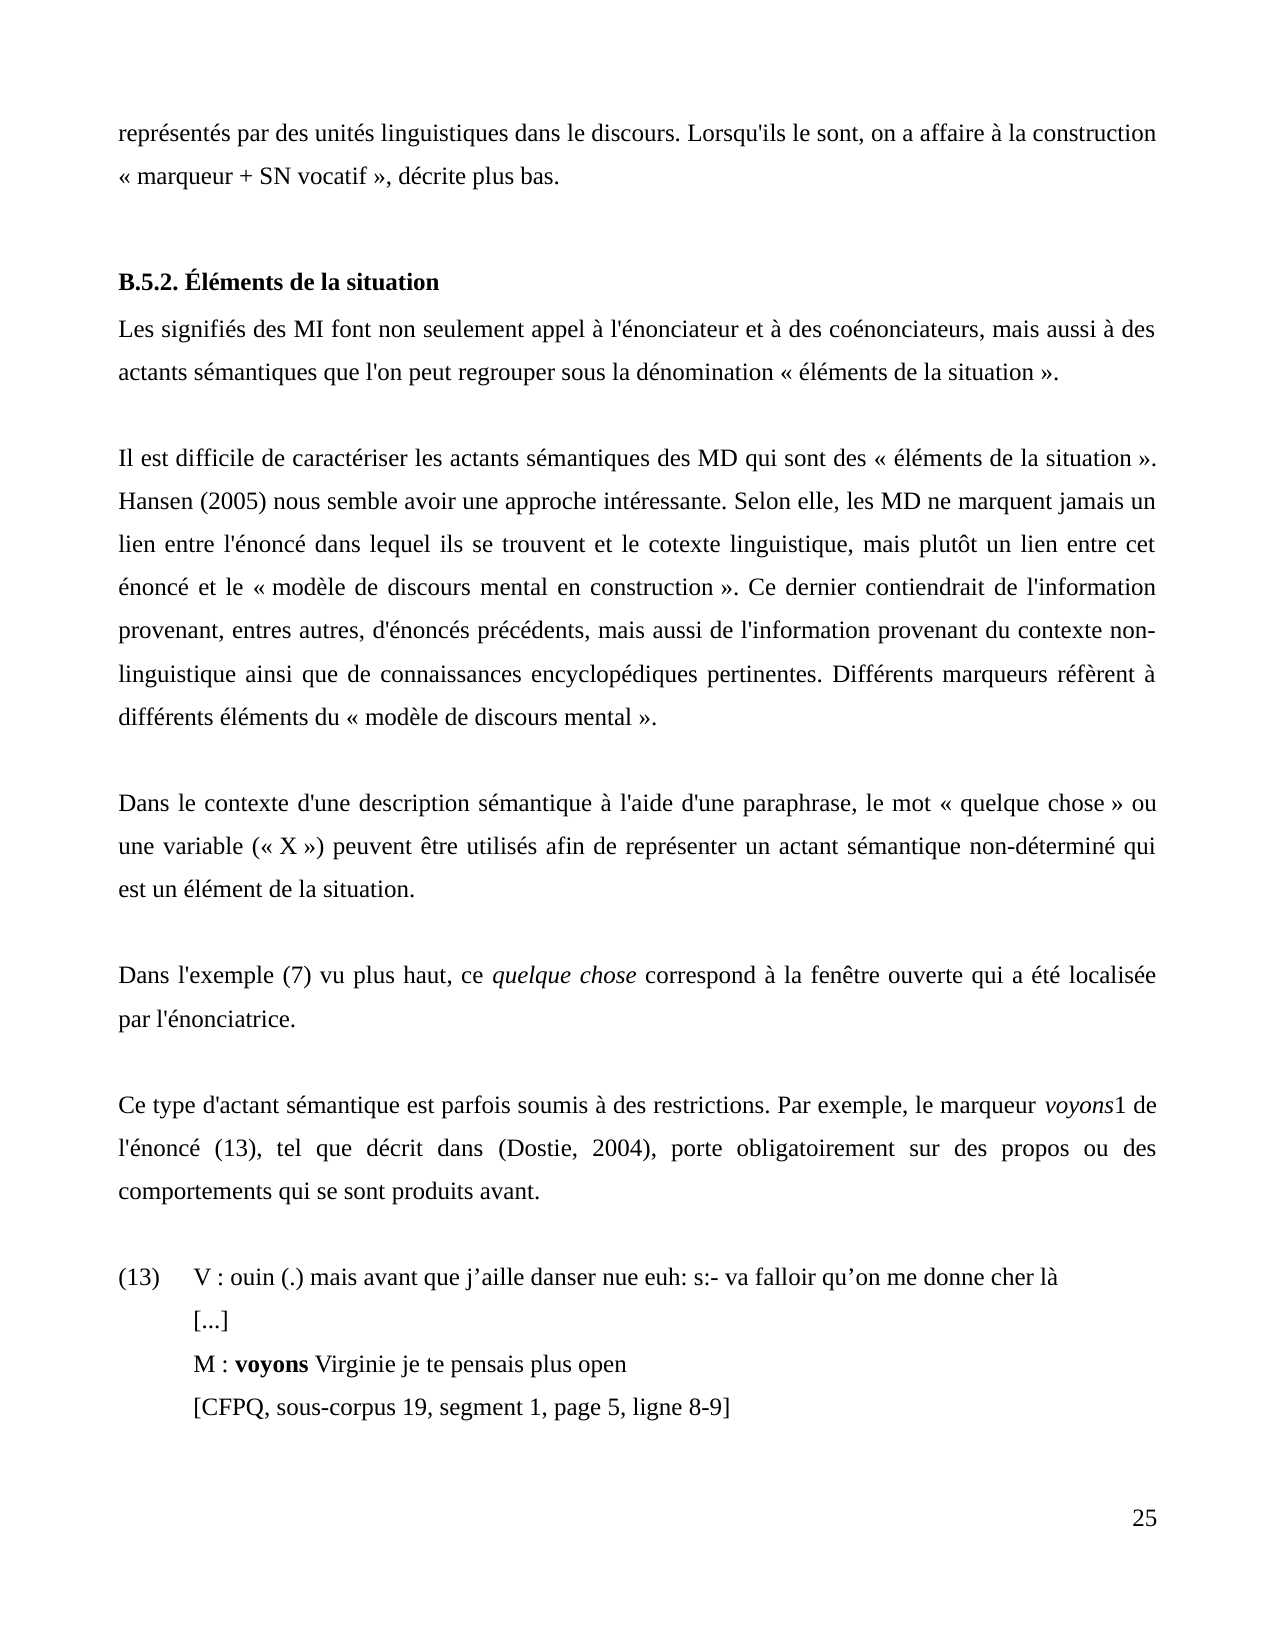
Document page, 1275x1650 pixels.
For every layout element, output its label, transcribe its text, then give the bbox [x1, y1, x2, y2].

text [CFPQ, sous-corpus 19, segment 1, page 5, ligne 8-9] [118, 1392, 1157, 1421]
text (13) V : ouin (.) mais avant que j’aille danser nue euh: s:- va falloir qu’on me donne cher là [118, 1262, 1157, 1291]
text [...] [118, 1306, 1157, 1334]
text M : voyons Virginie je te pensais plus open [118, 1349, 1157, 1377]
text Les signifiés des MI font non seulement appel à l'énonciateur et à des coénonciateurs, mais aussi à des actants sémantiques que l'on peut regrouper sous la dénomination « éléments de la situation ». [118, 314, 1157, 386]
text représentés par des unités linguistiques dans le discours. Lorsqu'ils le sont, on a affaire à la construction « marqueur + SN vocatif », décrite plus bas. [118, 118, 1157, 190]
text Dans le contexte d'une description sémantique à l'aide d'une paraphrase, le mot « quelque chose » ou une variable (« X ») peuvent être utilisés afin de représenter un actant sémantique non-déterminé qui est un élément de la situation. [118, 788, 1157, 903]
text Il est difficile de caractériser les actants sémantiques des MD qui sont des « éléments de la situation ». Hansen (2005) nous semble avoir une approche intéressante. Selon elle, les MD ne marquent jamais un lien entre l'énoncé dans lequel ils se trouvent et le cotexte linguistique, mais plutôt un lien entre cet énoncé et le « modèle de discours mental en construction ». Ce dernier contiendrait de l'information provenant, entres autres, d'énoncés précédents, mais aussi de l'information provenant du contexte non-linguistique ainsi que de connaissances encyclopédiques pertinentes. Différents marqueurs réfèrent à différents éléments du « modèle de discours mental ». [118, 443, 1157, 731]
subtitle B.5.2. Éléments de la situation [118, 267, 1157, 296]
text Dans l'exemple (7) vu plus haut, ce quelque chose correspond à la fenêtre ouverte qui a été localisée par l'énonciatrice. [118, 961, 1157, 1032]
text Ce type d'actant sémantique est parfois soumis à des restrictions. Par exemple, le marqueur voyons1 de l'énoncé (13), tel que décrit dans (Dostie, 2004), porte obligatoirement sur des propos ou des comportements qui se sont produits avant. [118, 1090, 1157, 1205]
